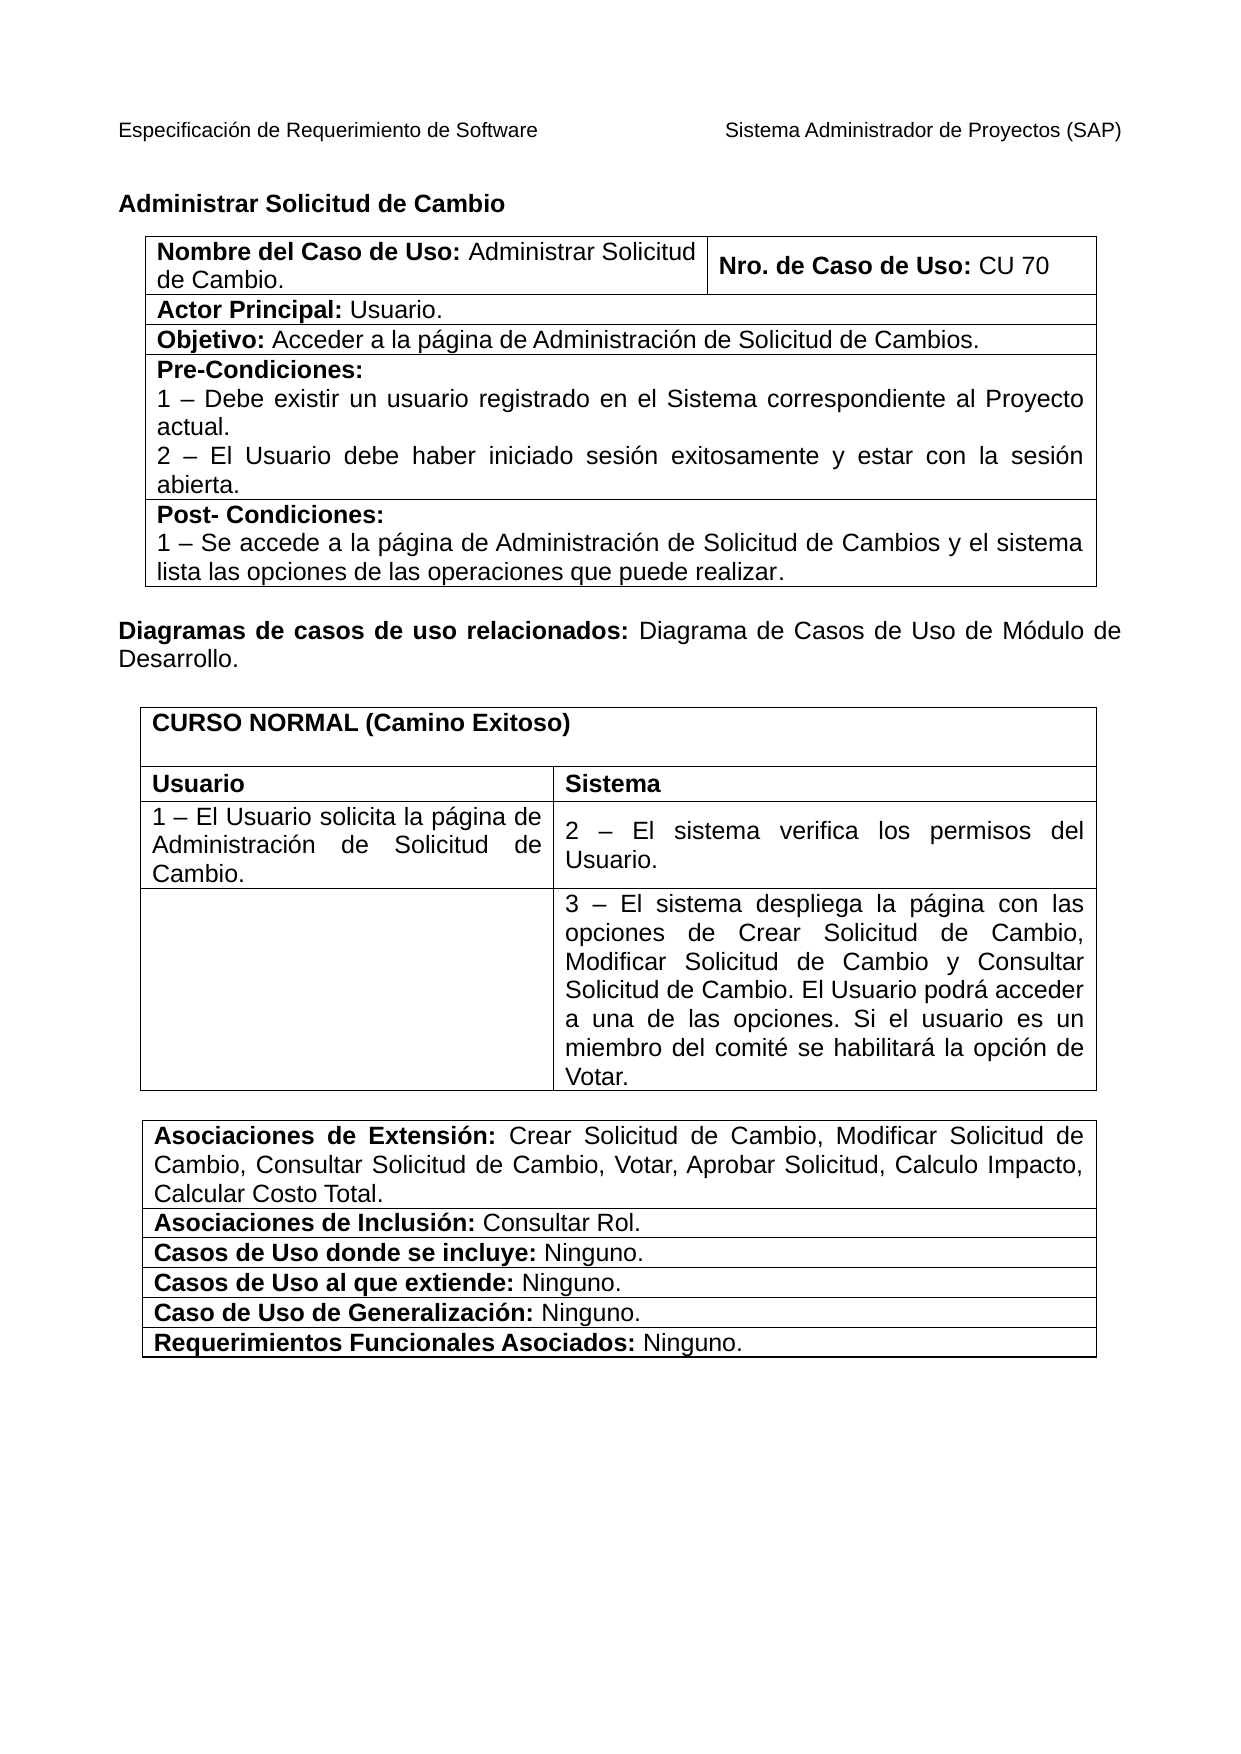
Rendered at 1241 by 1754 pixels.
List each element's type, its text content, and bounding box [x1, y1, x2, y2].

table_cell Asociaciones de Inclusión: Consultar Rol. [143, 1209, 1096, 1237]
table_cell Casos de Uso donde se incluye: Ninguno. [143, 1238, 1096, 1267]
text Diagramas de casos de uso relacionados: Diagrama de Casos de Uso de Módulo de Desarrollo. [118, 616, 1122, 673]
table_cell [141, 889, 553, 1090]
table_cell Usuario [141, 767, 553, 801]
table_header Nombre del Caso de Uso: Administrar Solicitud de Cambio. [146, 237, 707, 294]
table_header Nro. de Caso de Uso: CU 70 [708, 237, 1096, 294]
table_cell 2 – El sistema verifica los permisos del Usuario. [554, 802, 1096, 888]
text Administrar Solicitud de Cambio [118, 189, 1122, 218]
table_cell Casos de Uso al que extiende: Ninguno. [143, 1268, 1096, 1297]
table_cell Sistema [554, 767, 1096, 801]
table_cell 3 – El sistema despliega la página con las opciones de Crear Solicitud de Cambio, Modificar Solicitud de Cambio y Consultar Solicitud de Cambio. El Usuario podrá acceder a una de las opciones. Si el usuario es un miembro del comité se habilitará la opción de Votar. [554, 889, 1096, 1090]
table_header CURSO NORMAL (Camino Exitoso) [141, 708, 1096, 766]
table_cell Caso de Uso de Generalización: Ninguno. [143, 1298, 1096, 1327]
table_header Asociaciones de Extensión: Crear Solicitud de Cambio, Modificar Solicitud de Cambio, Consultar Solicitud de Cambio, Votar, Aprobar Solicitud, Calculo Impacto, Calcular Costo Total. [143, 1121, 1096, 1207]
table_cell 1 – El Usuario solicita la página de Administración de Solicitud de Cambio. [141, 802, 553, 888]
table_cell Requerimientos Funcionales Asociados: Ninguno. [143, 1328, 1096, 1356]
table_cell Pre-Condiciones: 1 – Debe existir un usuario registrado en el Sistema correspondiente al Proyecto actual. 2 – El Usuario debe haber iniciado sesión exitosamente y estar con la sesión abierta. [146, 355, 1096, 499]
table_cell Post- Condiciones: 1 – Se accede a la página de Administración de Solicitud de Cambios y el sistema lista las opciones de las operaciones que puede realizar. [146, 500, 1096, 586]
table_cell Objetivo: Acceder a la página de Administración de Solicitud de Cambios. [146, 325, 1096, 354]
table_cell Actor Principal: Usuario. [146, 295, 1096, 324]
